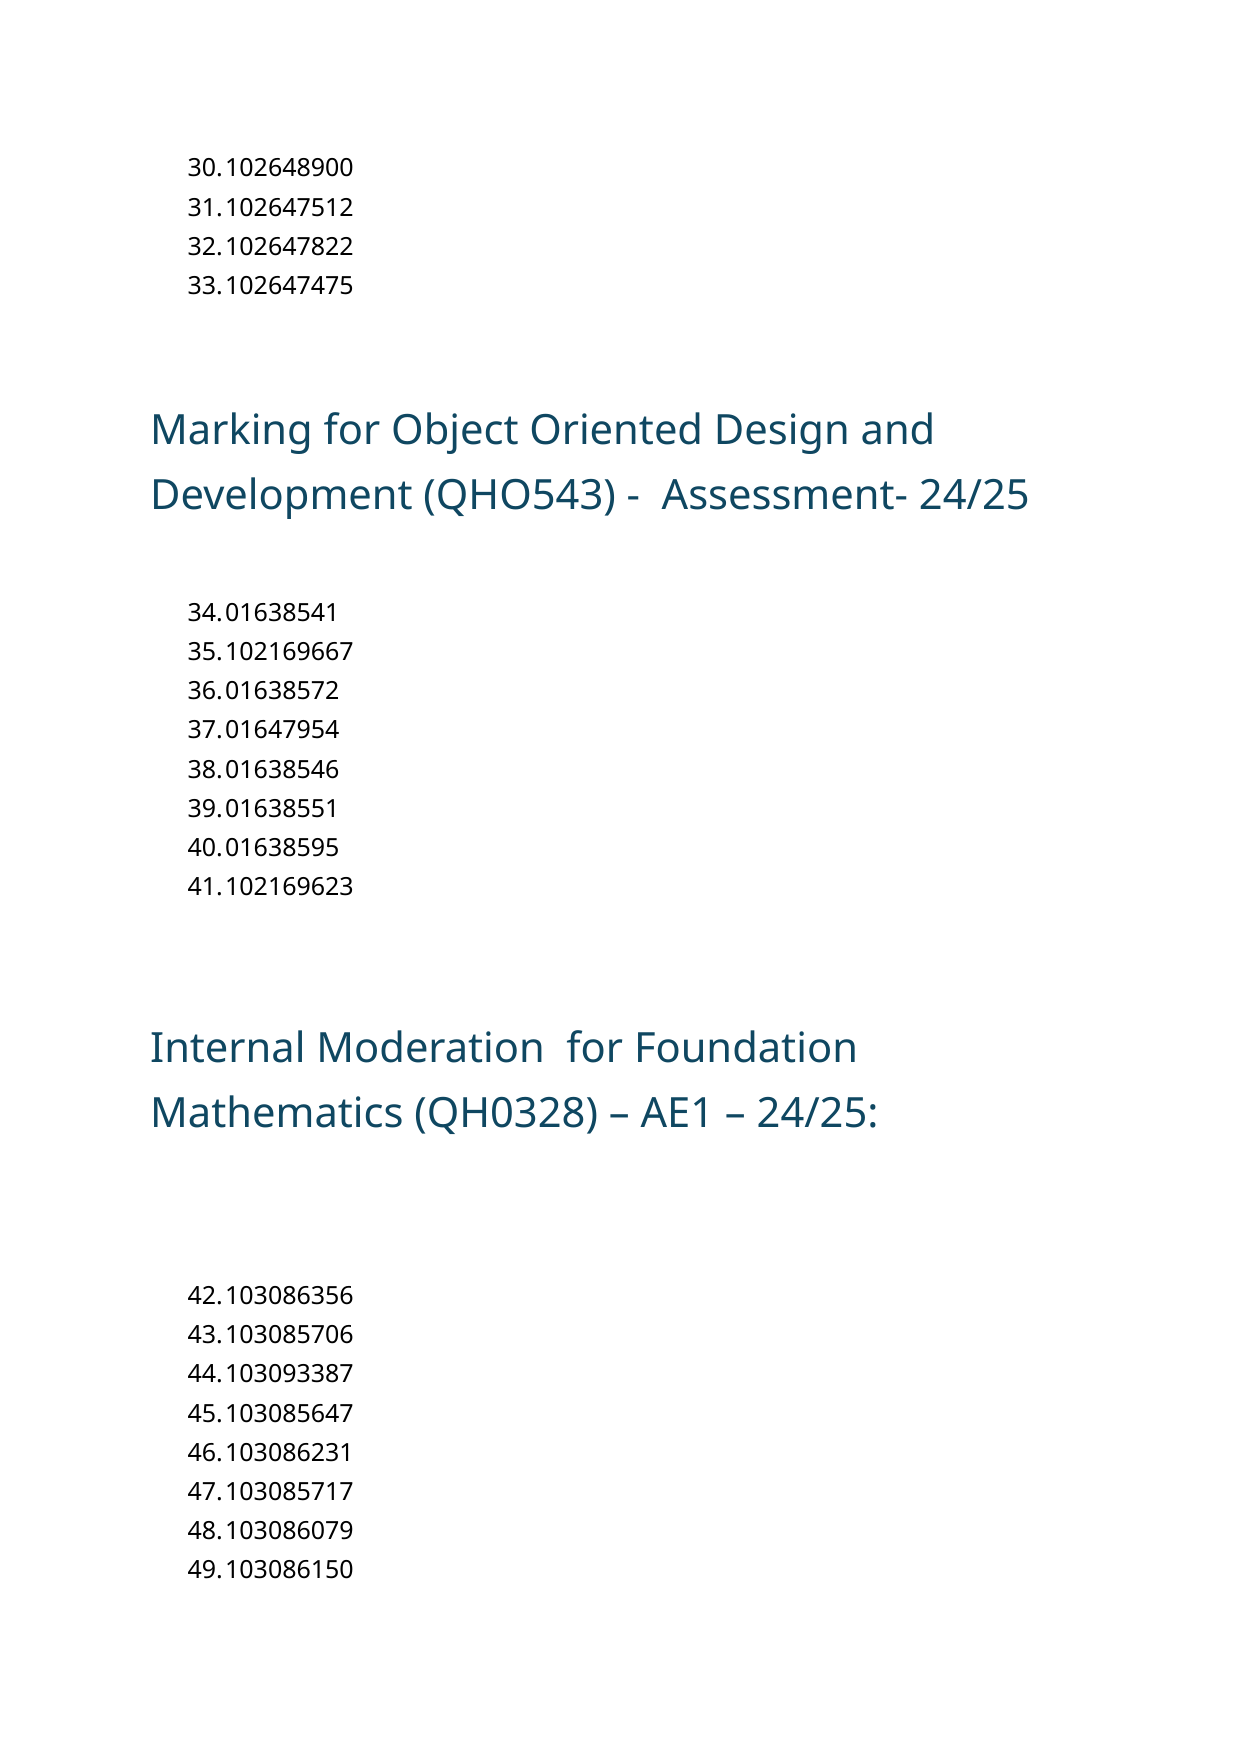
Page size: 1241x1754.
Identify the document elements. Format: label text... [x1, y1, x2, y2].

list 01638546 [187, 751, 1090, 785]
list 01638595 [187, 829, 1090, 864]
list 103085717 [187, 1473, 1090, 1508]
list 103093387 [187, 1356, 1090, 1390]
list 01638551 [187, 790, 1090, 824]
list 01647954 [187, 712, 1090, 746]
list 102169623 [187, 869, 1090, 903]
list 102169667 [187, 634, 1090, 668]
list 103085706 [187, 1317, 1090, 1351]
list 103086079 [187, 1513, 1090, 1547]
list 102647512 [187, 189, 1090, 223]
subtitle Marking for Object Oriented Design and Development (QHO543) - Assessment- 24/25 [150, 400, 1090, 522]
list 103085647 [187, 1395, 1090, 1429]
list 103086231 [187, 1434, 1090, 1468]
list 103086150 [187, 1552, 1090, 1586]
list 01638572 [187, 673, 1090, 707]
list 102648900 [187, 150, 1090, 184]
list 102647475 [187, 267, 1090, 302]
subtitle Internal Moderation for Foundation Mathematics (QH0328) – AE1 – 24/25: [150, 1018, 1090, 1205]
list 103086356 [187, 1278, 1090, 1312]
list 01638541 [187, 594, 1090, 629]
list 102647822 [187, 228, 1090, 262]
